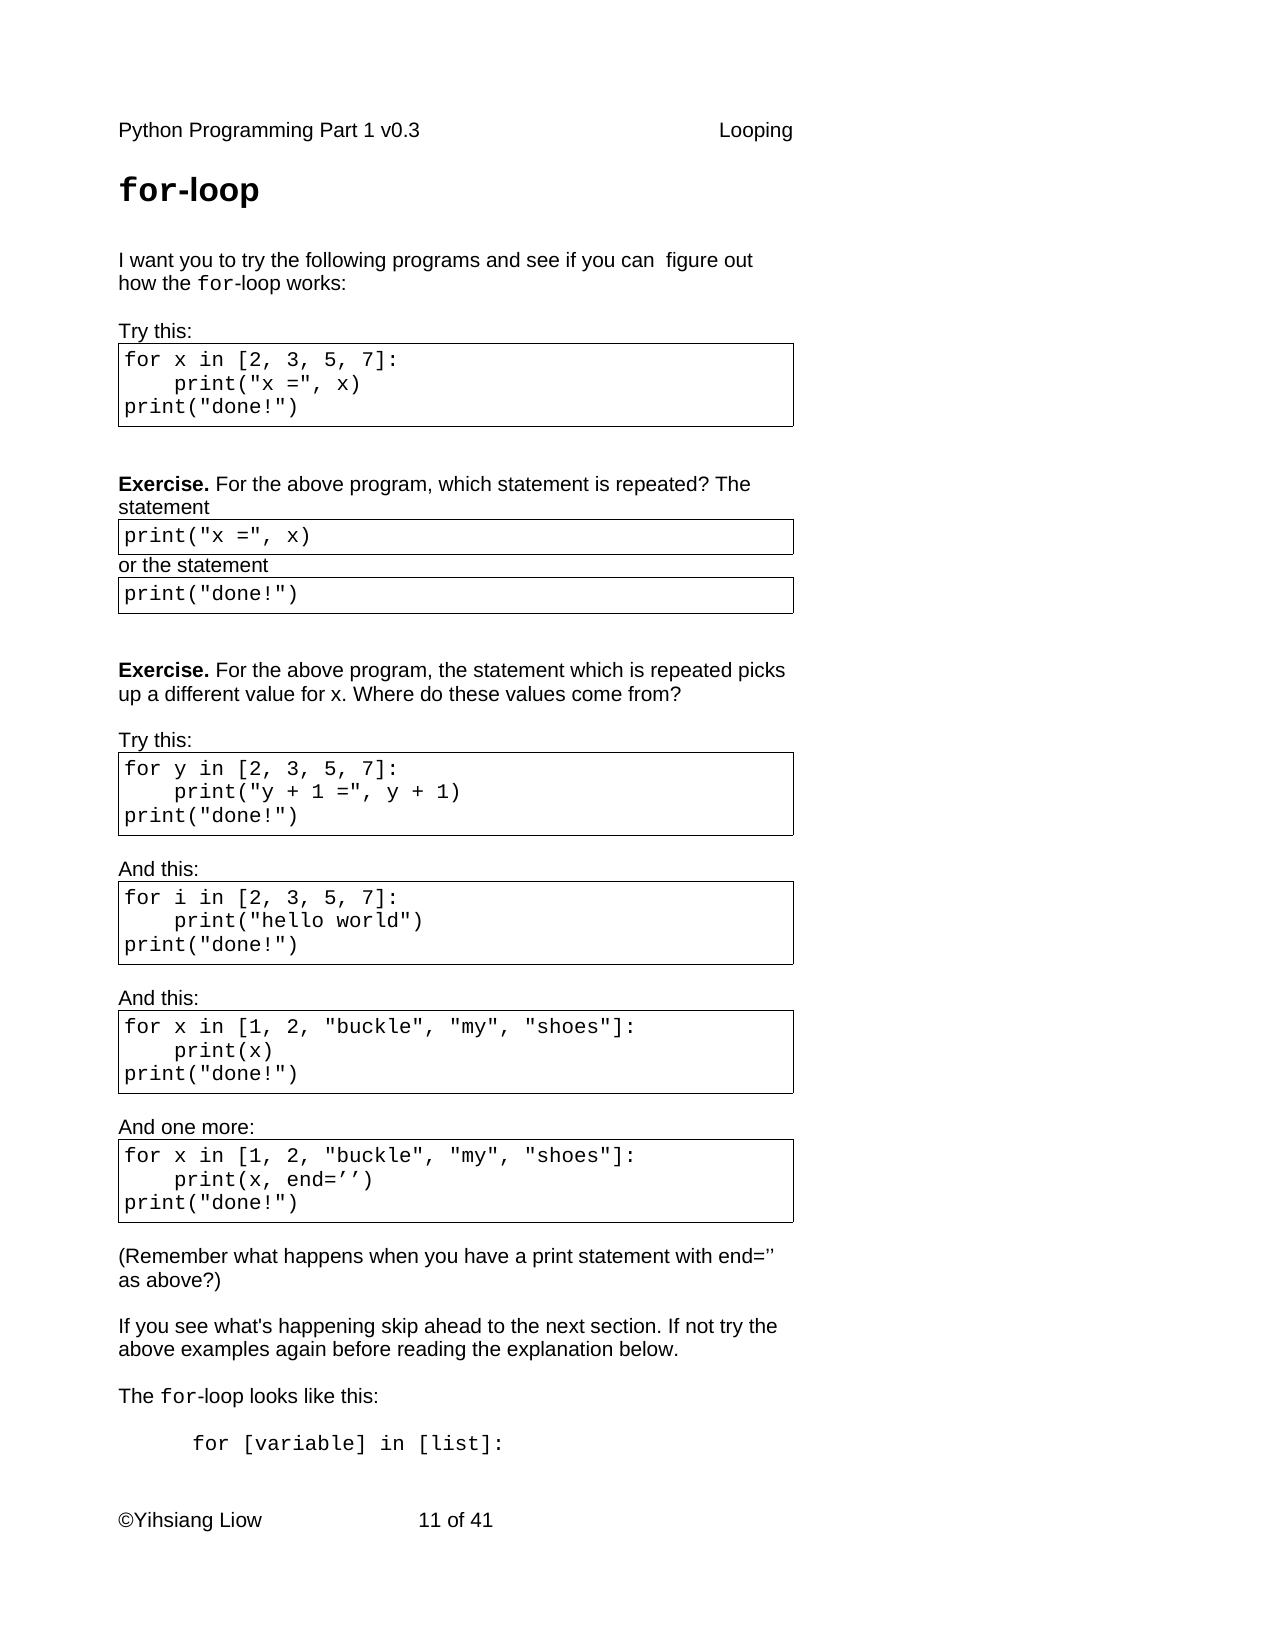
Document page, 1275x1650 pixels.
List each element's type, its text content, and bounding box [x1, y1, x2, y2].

text And one more: [118, 1116, 793, 1139]
table_header for x in [1, 2, "buckle", "my", "shoes"]: print(x, end=’’) print("done!") [119, 1140, 793, 1222]
text (Remember what happens when you have a print statement with end=’’ as above?) [118, 1245, 793, 1291]
text Exercise. For the above program, the statement which is repeated picks up a different value for x. Where do these values come from? [118, 659, 793, 706]
text The for-loop looks like this: [118, 1384, 793, 1409]
text for [variable] in [list]: [118, 1433, 793, 1456]
text And this: [118, 858, 793, 881]
text And this: [118, 987, 793, 1010]
text Exercise. For the above program, which statement is repeated? The statement [118, 472, 793, 519]
table_header for x in [2, 3, 5, 7]: print("x =", x) print("done!") [119, 344, 793, 426]
table_header for y in [2, 3, 5, 7]: print("y + 1 =", y + 1) print("done!") [119, 753, 793, 834]
table_header for x in [1, 2, "buckle", "my", "shoes"]: print(x) print("done!") [119, 1011, 793, 1093]
text for-loop [118, 171, 793, 211]
text If you see what's happening skip ahead to the next section. If not try the above examples again before reading the explanation below. [118, 1315, 793, 1361]
text or the statement [118, 555, 793, 577]
text I want you to try the following programs and see if you can figure out how the for-loop works: [118, 248, 793, 297]
text Try this: [118, 320, 793, 343]
text Try this: [118, 729, 793, 752]
table_header print("x =", x) [119, 520, 793, 554]
table_header print("done!") [119, 578, 793, 612]
table_header for i in [2, 3, 5, 7]: print("hello world") print("done!") [119, 882, 793, 963]
